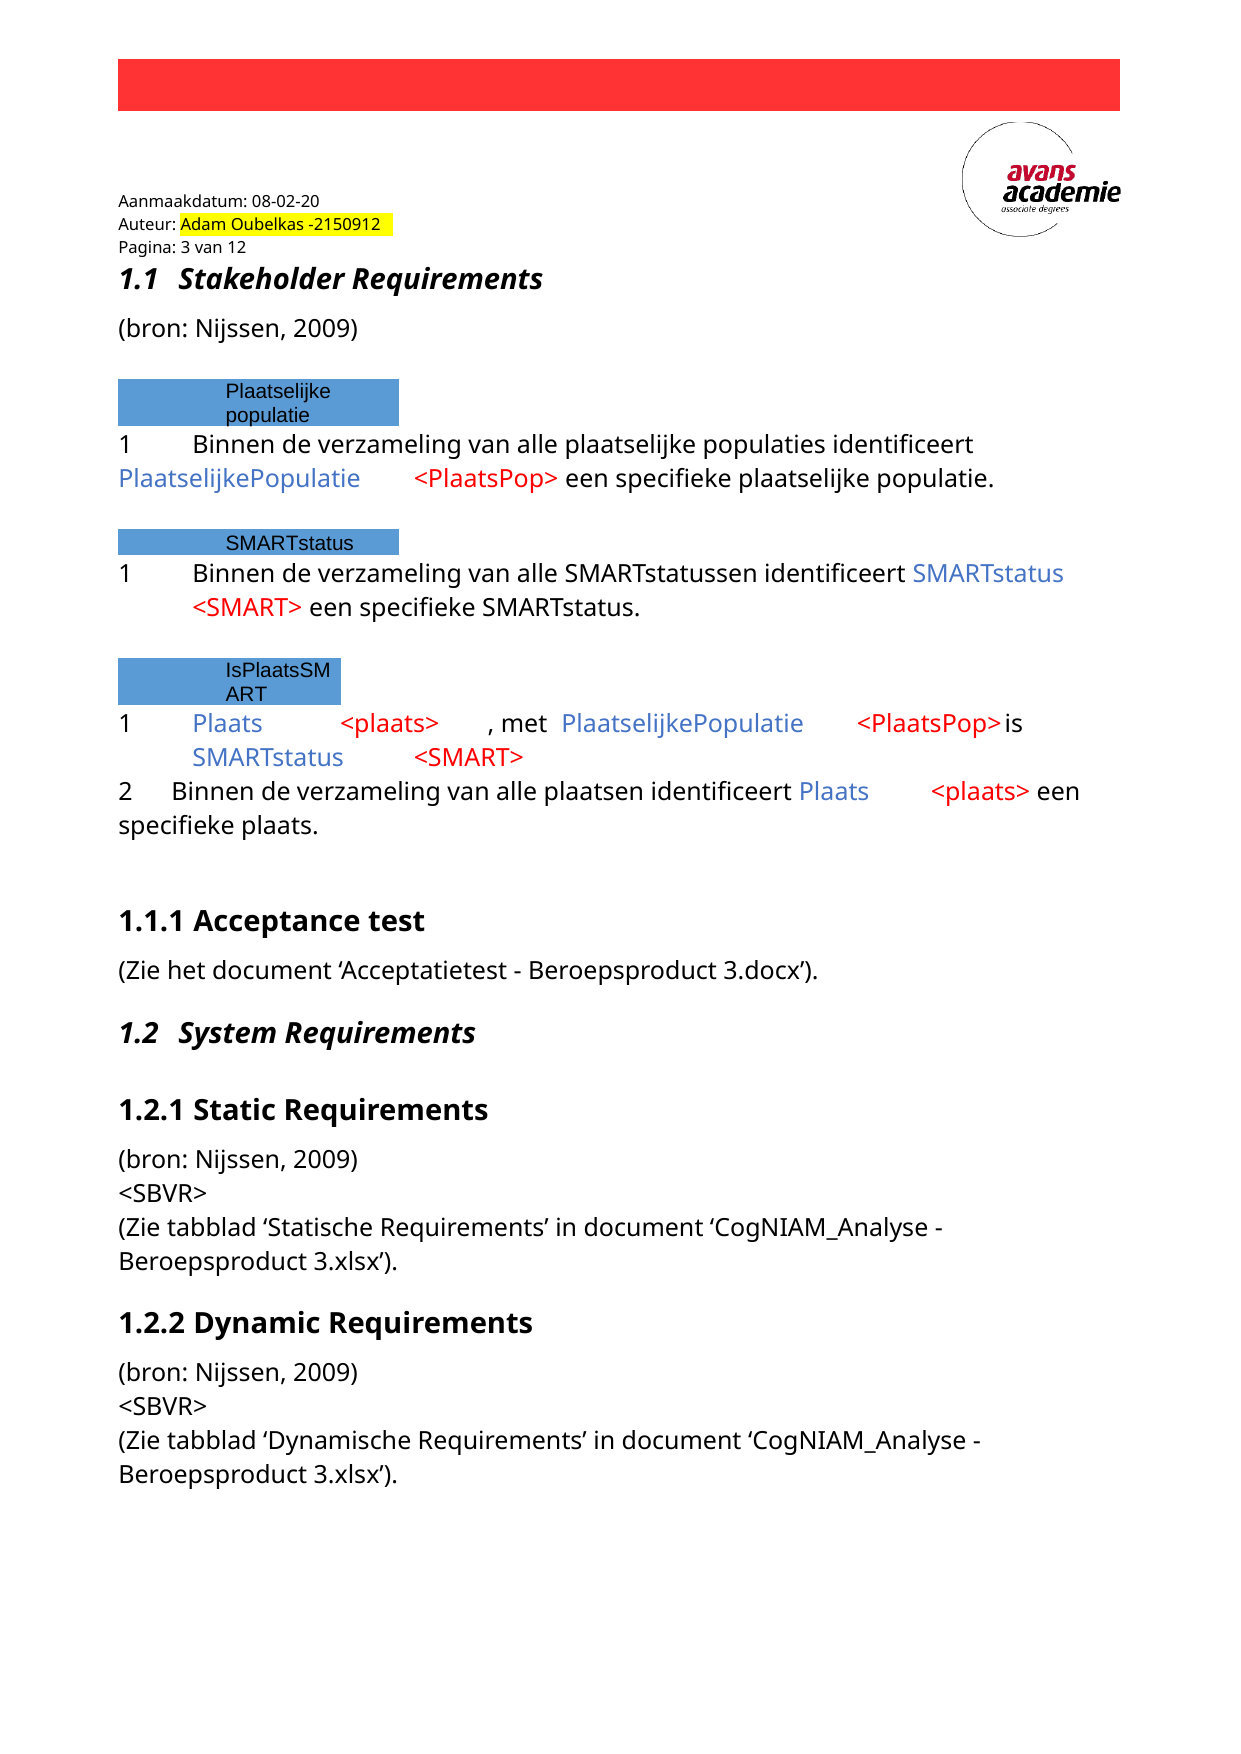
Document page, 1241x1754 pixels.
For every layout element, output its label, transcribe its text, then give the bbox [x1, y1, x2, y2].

subtitle Stakeholder Requirements [118, 258, 1122, 298]
text (bron: Nijssen, 2009) [118, 1355, 1122, 1389]
text 2 Binnen de verzameling van alle plaatsen identificeert Plaats <plaats> een specifieke plaats. [118, 773, 1122, 842]
subtitle System Requirements [118, 1012, 1122, 1052]
text 1 Binnen de verzameling van alle plaatselijke populaties identificeert PlaatselijkePopulatie <PlaatsPop> een specifieke plaatselijke populatie. [118, 426, 1122, 494]
table_header [118, 658, 218, 705]
subtitle Dynamic Requirements [118, 1302, 1122, 1342]
text (bron: Nijssen, 2009) [118, 1141, 1122, 1175]
text (bron: Nijssen, 2009) [118, 310, 1122, 344]
table_header Plaatselijke populatie [218, 379, 399, 426]
text <SBVR> [118, 1389, 1122, 1423]
table_header IsPlaatsSMART [218, 658, 341, 705]
text (Zie tabblad ‘Dynamische Requirements’ in document ‘CogNIAM_Analyse - Beroepsproduct 3.xlsx’). [118, 1423, 1122, 1491]
table_header [118, 379, 218, 426]
table_header [118, 529, 218, 555]
text 1 Binnen de verzameling van alle SMARTstatussen identificeert SMARTstatus <SMART> een specifieke SMARTstatus. [118, 555, 1122, 623]
subtitle Acceptance test [118, 901, 1122, 940]
table_header SMARTstatus [218, 529, 399, 555]
subtitle Static Requirements [118, 1089, 1122, 1129]
text 1 Plaats <plaats> , met PlaatselijkePopulatie <PlaatsPop> is SMARTstatus <SMART> [118, 705, 1122, 773]
text (Zie het document ‘Acceptatietest - Beroepsproduct 3.docx’). [118, 953, 1122, 987]
text <SBVR> [118, 1175, 1122, 1209]
text (Zie tabblad ‘Statische Requirements’ in document ‘CogNIAM_Analyse - Beroepsproduct 3.xlsx’). [118, 1209, 1122, 1277]
